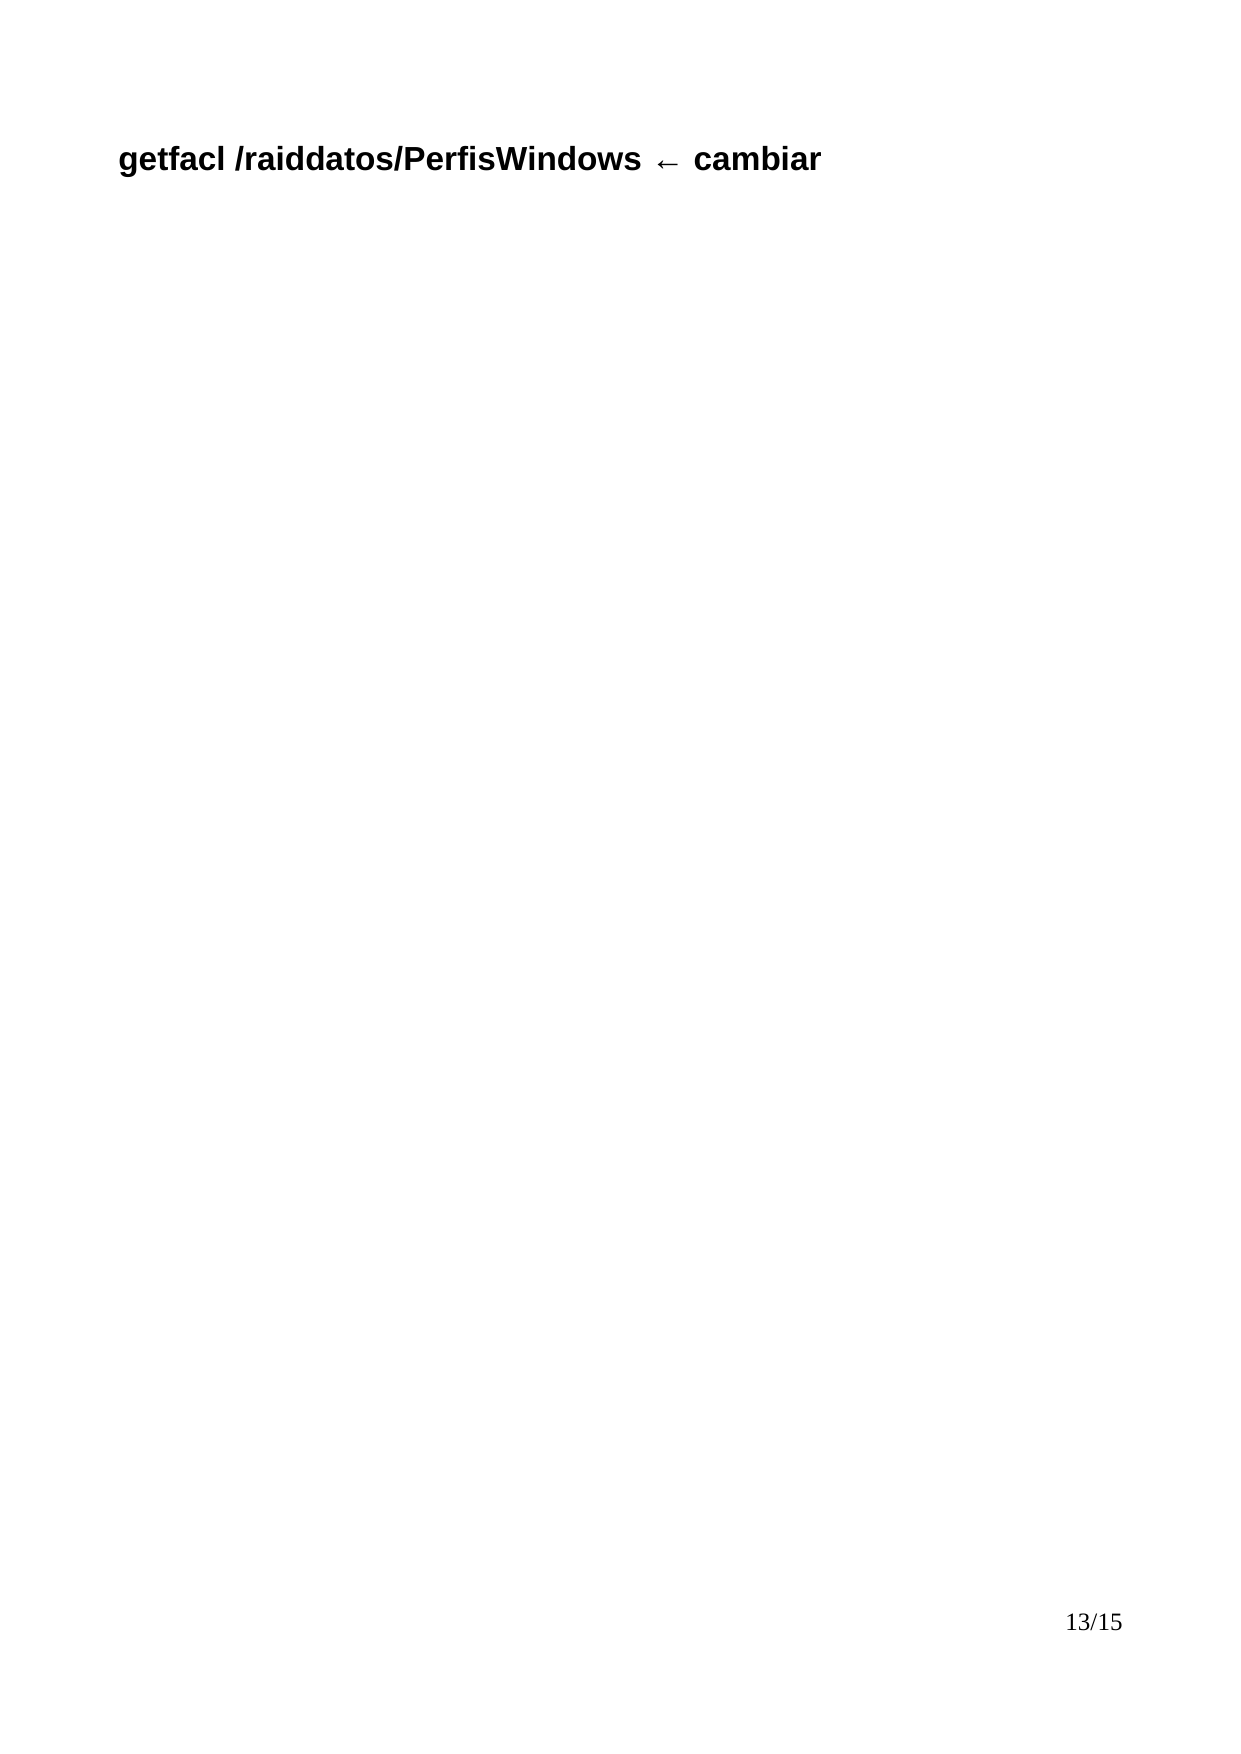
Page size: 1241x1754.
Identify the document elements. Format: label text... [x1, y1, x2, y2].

subtitle getfacl /raiddatos/PerfisWindows ← cambiar [118, 139, 1122, 177]
